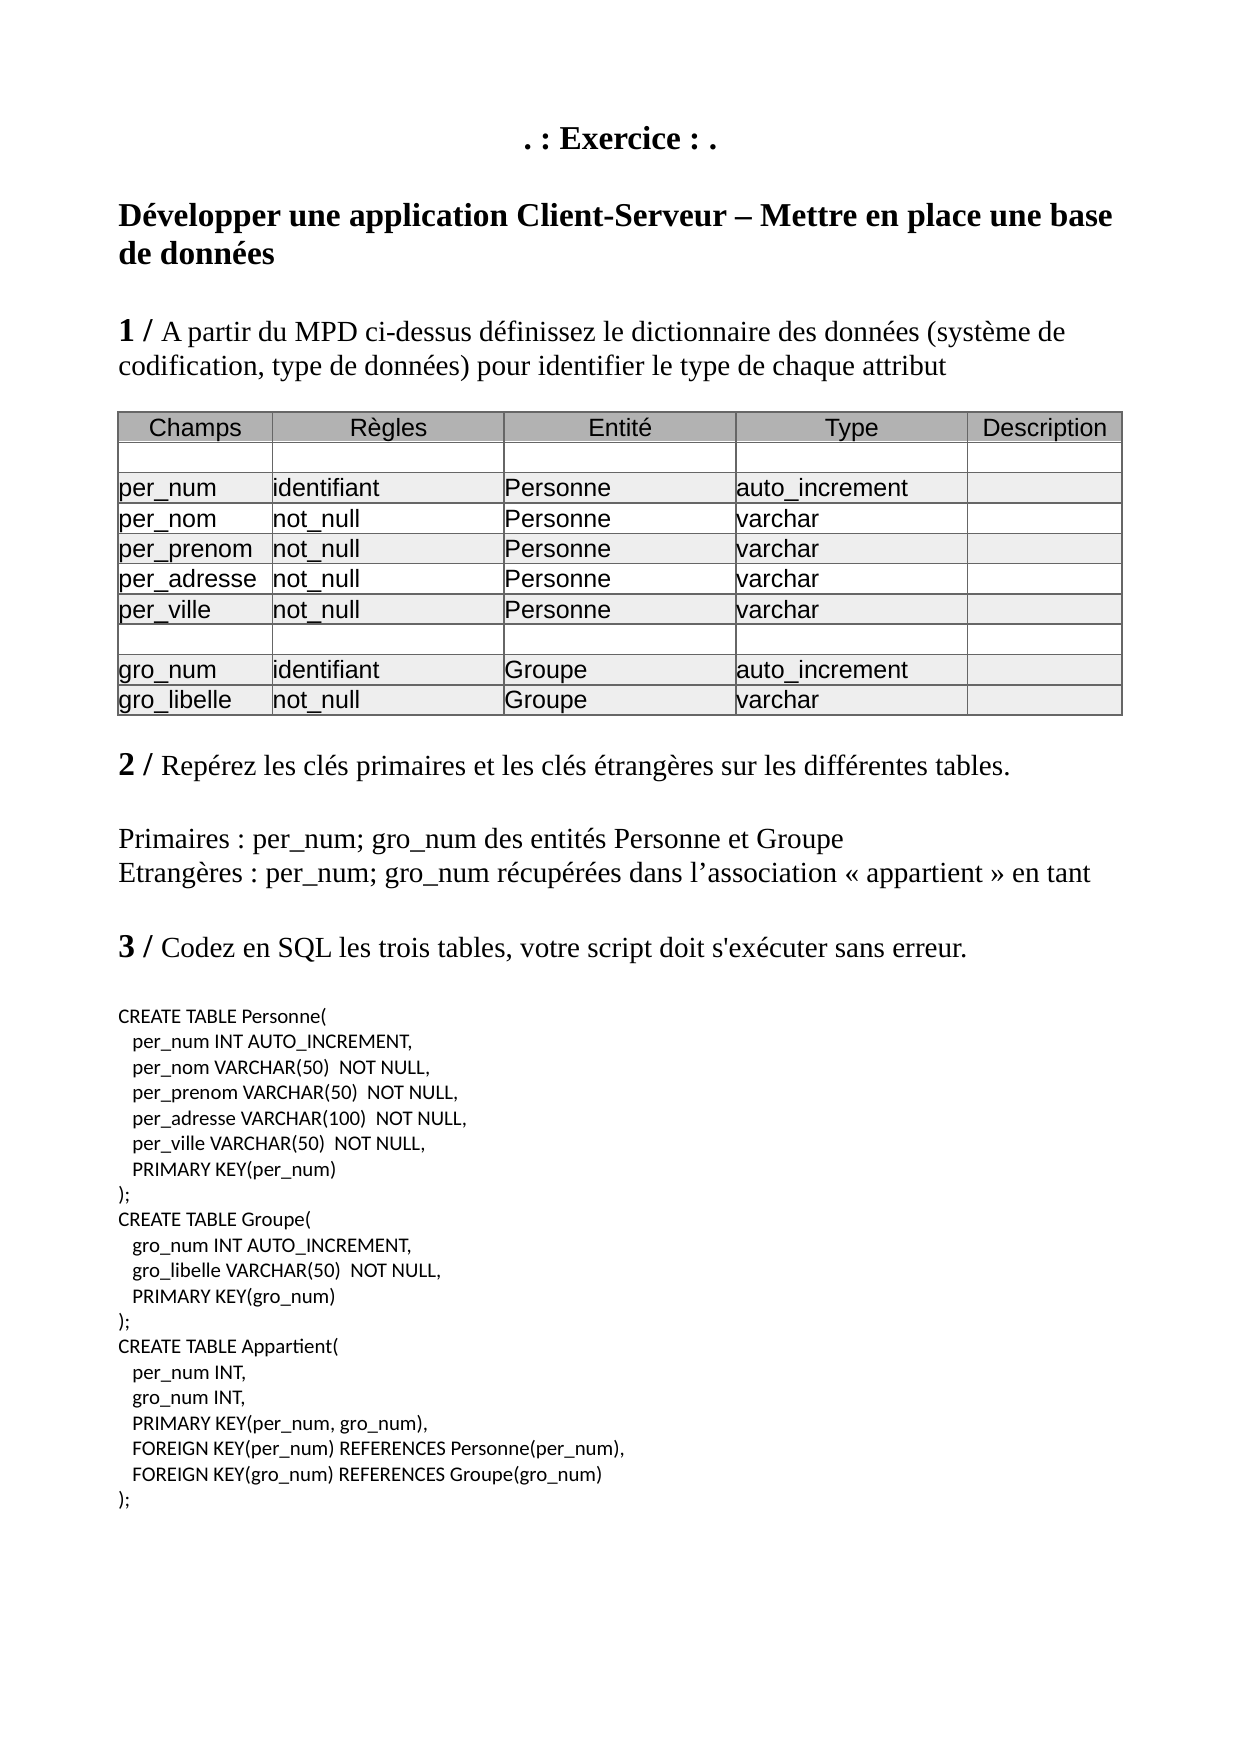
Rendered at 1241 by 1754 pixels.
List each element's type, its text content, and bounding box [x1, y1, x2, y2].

table_cell Groupe [505, 655, 735, 684]
text per_num INT AUTO_INCREMENT, [118, 1029, 1122, 1054]
text PRIMARY KEY(per_num) [118, 1156, 1122, 1181]
text per_adresse VARCHAR(100) NOT NULL, [118, 1105, 1122, 1130]
text 3 / Codez en SQL les trois tables, votre script doit s'exécuter sans erreur. [118, 927, 1122, 965]
text per_ville VARCHAR(50) NOT NULL, [118, 1130, 1122, 1156]
table_cell [119, 443, 272, 472]
table_cell [968, 564, 1121, 593]
text ); [118, 1486, 1122, 1512]
table_cell Personne [505, 473, 735, 502]
table_cell Personne [505, 595, 735, 623]
table_cell not_null [273, 564, 503, 593]
table_cell not_null [273, 504, 503, 532]
text CREATE TABLE Appartient( [118, 1334, 1122, 1359]
text Etrangères : per_num; gro_num récupérées dans l’association « appartient » en tant [118, 855, 1122, 888]
text gro_num INT, [118, 1384, 1122, 1410]
table_cell auto_increment [737, 473, 967, 502]
table_cell identifiant [273, 473, 503, 502]
table_cell per_num [119, 473, 272, 502]
table_cell [968, 443, 1121, 472]
table_cell not_null [273, 595, 503, 623]
table_header Entité [505, 413, 735, 441]
table_cell [737, 443, 967, 472]
table_cell Personne [505, 504, 735, 532]
table_cell varchar [737, 564, 967, 593]
text PRIMARY KEY(gro_num) [118, 1283, 1122, 1308]
text ); [118, 1308, 1122, 1334]
text 2 / Repérez les clés primaires et les clés étrangères sur les différentes tables. [118, 744, 1122, 783]
table_cell per_nom [119, 504, 272, 532]
table_cell [968, 595, 1121, 623]
table_cell per_ville [119, 595, 272, 623]
table_cell [968, 504, 1121, 532]
table_cell identifiant [273, 655, 503, 684]
table_cell [273, 625, 503, 654]
table_cell per_adresse [119, 564, 272, 593]
table_header Règles [273, 413, 503, 441]
text gro_num INT AUTO_INCREMENT, [118, 1232, 1122, 1257]
table_cell per_prenom [119, 534, 272, 563]
table_header Type [737, 413, 967, 441]
table_cell [968, 534, 1121, 563]
text per_prenom VARCHAR(50) NOT NULL, [118, 1079, 1122, 1105]
table_cell [968, 655, 1121, 684]
text FOREIGN KEY(per_num) REFERENCES Personne(per_num), [118, 1435, 1122, 1461]
text FOREIGN KEY(gro_num) REFERENCES Groupe(gro_num) [118, 1461, 1122, 1486]
table_cell varchar [737, 686, 967, 714]
text PRIMARY KEY(per_num, gro_num), [118, 1410, 1122, 1435]
text per_num INT, [118, 1359, 1122, 1384]
table_cell varchar [737, 534, 967, 563]
table_cell [968, 473, 1121, 502]
table_cell gro_num [119, 655, 272, 684]
text gro_libelle VARCHAR(50) NOT NULL, [118, 1257, 1122, 1283]
table_cell [505, 443, 735, 472]
table_cell [505, 625, 735, 654]
table_cell Personne [505, 564, 735, 593]
table_cell gro_libelle [119, 686, 272, 714]
table_cell varchar [737, 595, 967, 623]
table_cell [968, 625, 1121, 654]
table_cell [273, 443, 503, 472]
table_cell auto_increment [737, 655, 967, 684]
text CREATE TABLE Groupe( [118, 1207, 1122, 1232]
text CREATE TABLE Personne( [118, 1003, 1122, 1029]
table_cell not_null [273, 686, 503, 714]
table_cell not_null [273, 534, 503, 563]
table_header Champs [119, 413, 272, 441]
table_cell varchar [737, 504, 967, 532]
text per_nom VARCHAR(50) NOT NULL, [118, 1054, 1122, 1079]
table_header Description [968, 413, 1121, 441]
table_cell Personne [505, 534, 735, 563]
text ); [118, 1181, 1122, 1207]
table_cell [968, 686, 1121, 714]
table_cell [119, 625, 272, 654]
table_cell [737, 625, 967, 654]
text Primaires : per_num; gro_num des entités Personne et Groupe [118, 821, 1122, 855]
table_cell Groupe [505, 686, 735, 714]
